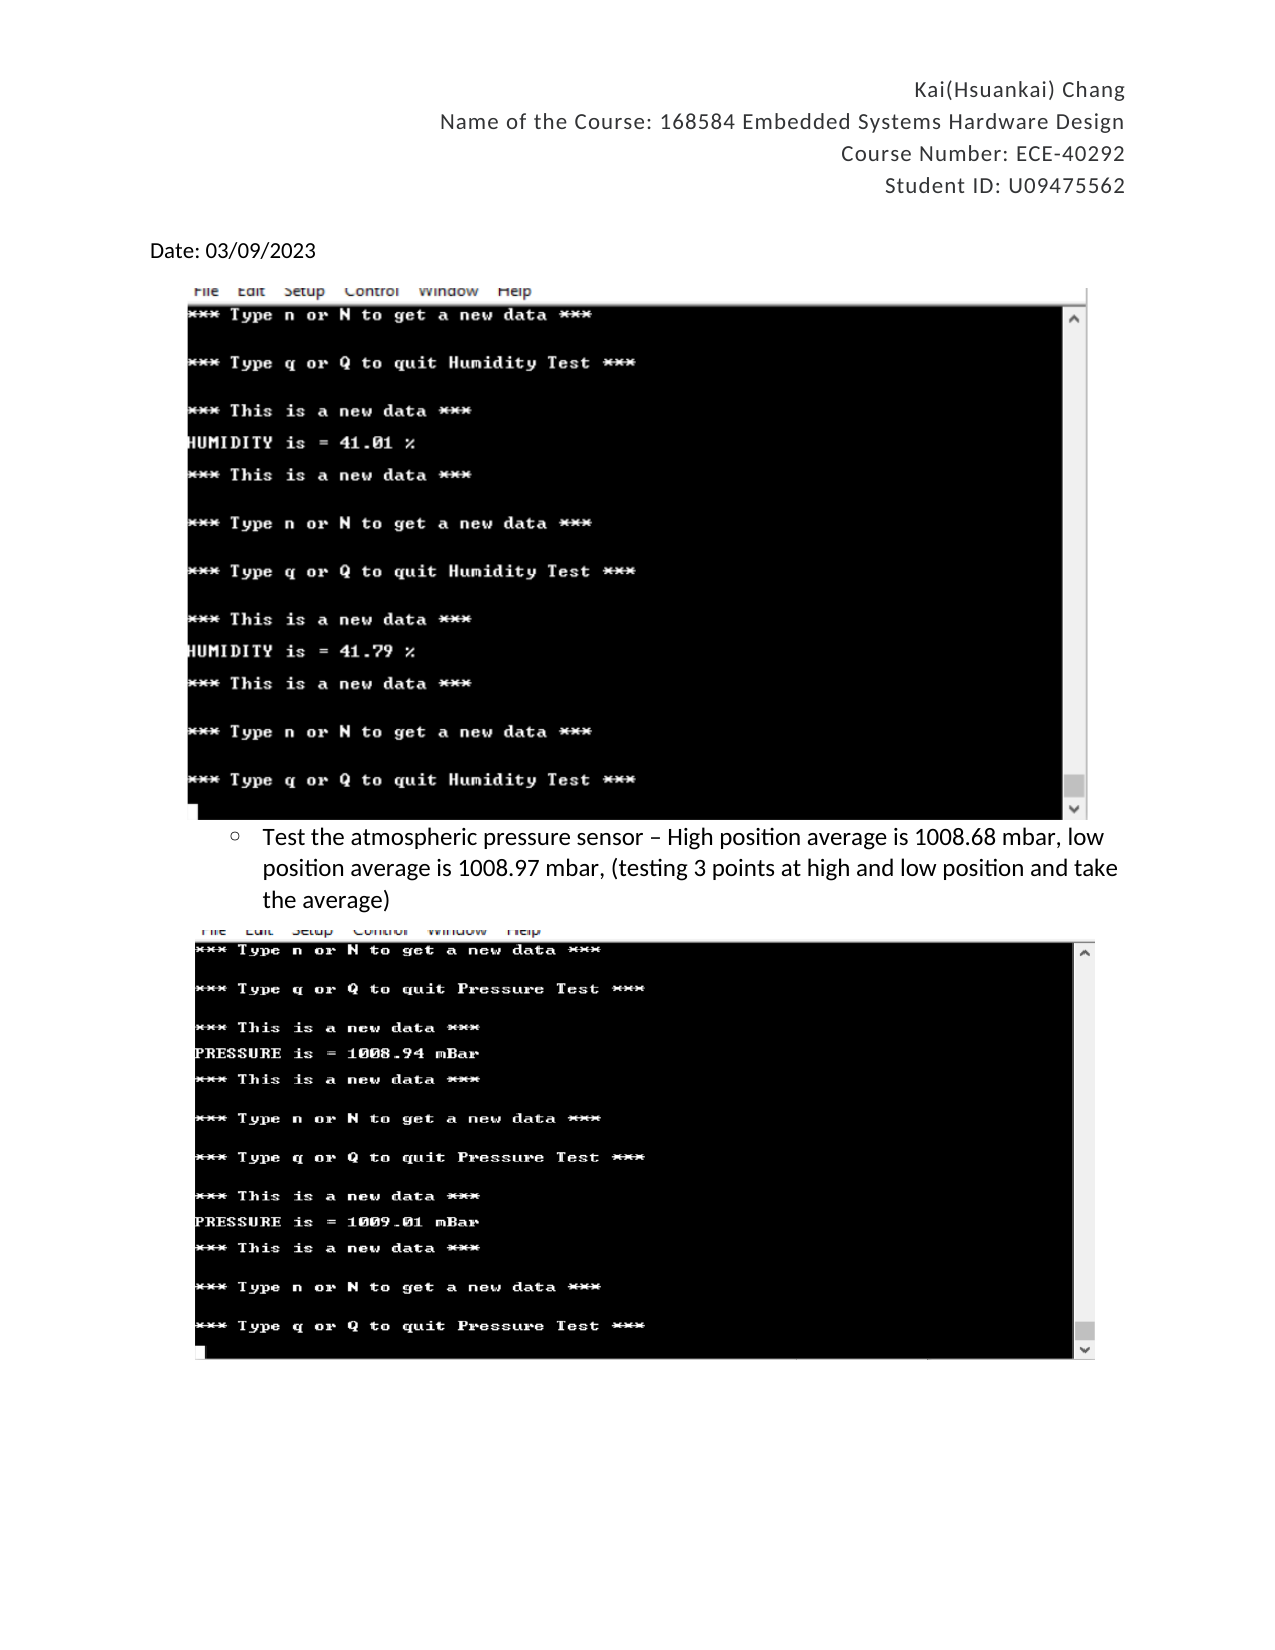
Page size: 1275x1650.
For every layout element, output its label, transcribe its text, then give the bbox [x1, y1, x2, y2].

picture [187, 288, 1088, 820]
list Test the atmospheric pressure sensor – High position average is 1008.68 mbar, low position average is 1008.97 mbar, (testing 3 points at high and low position and take the average) [225, 282, 1125, 915]
picture [195, 930, 1095, 1360]
